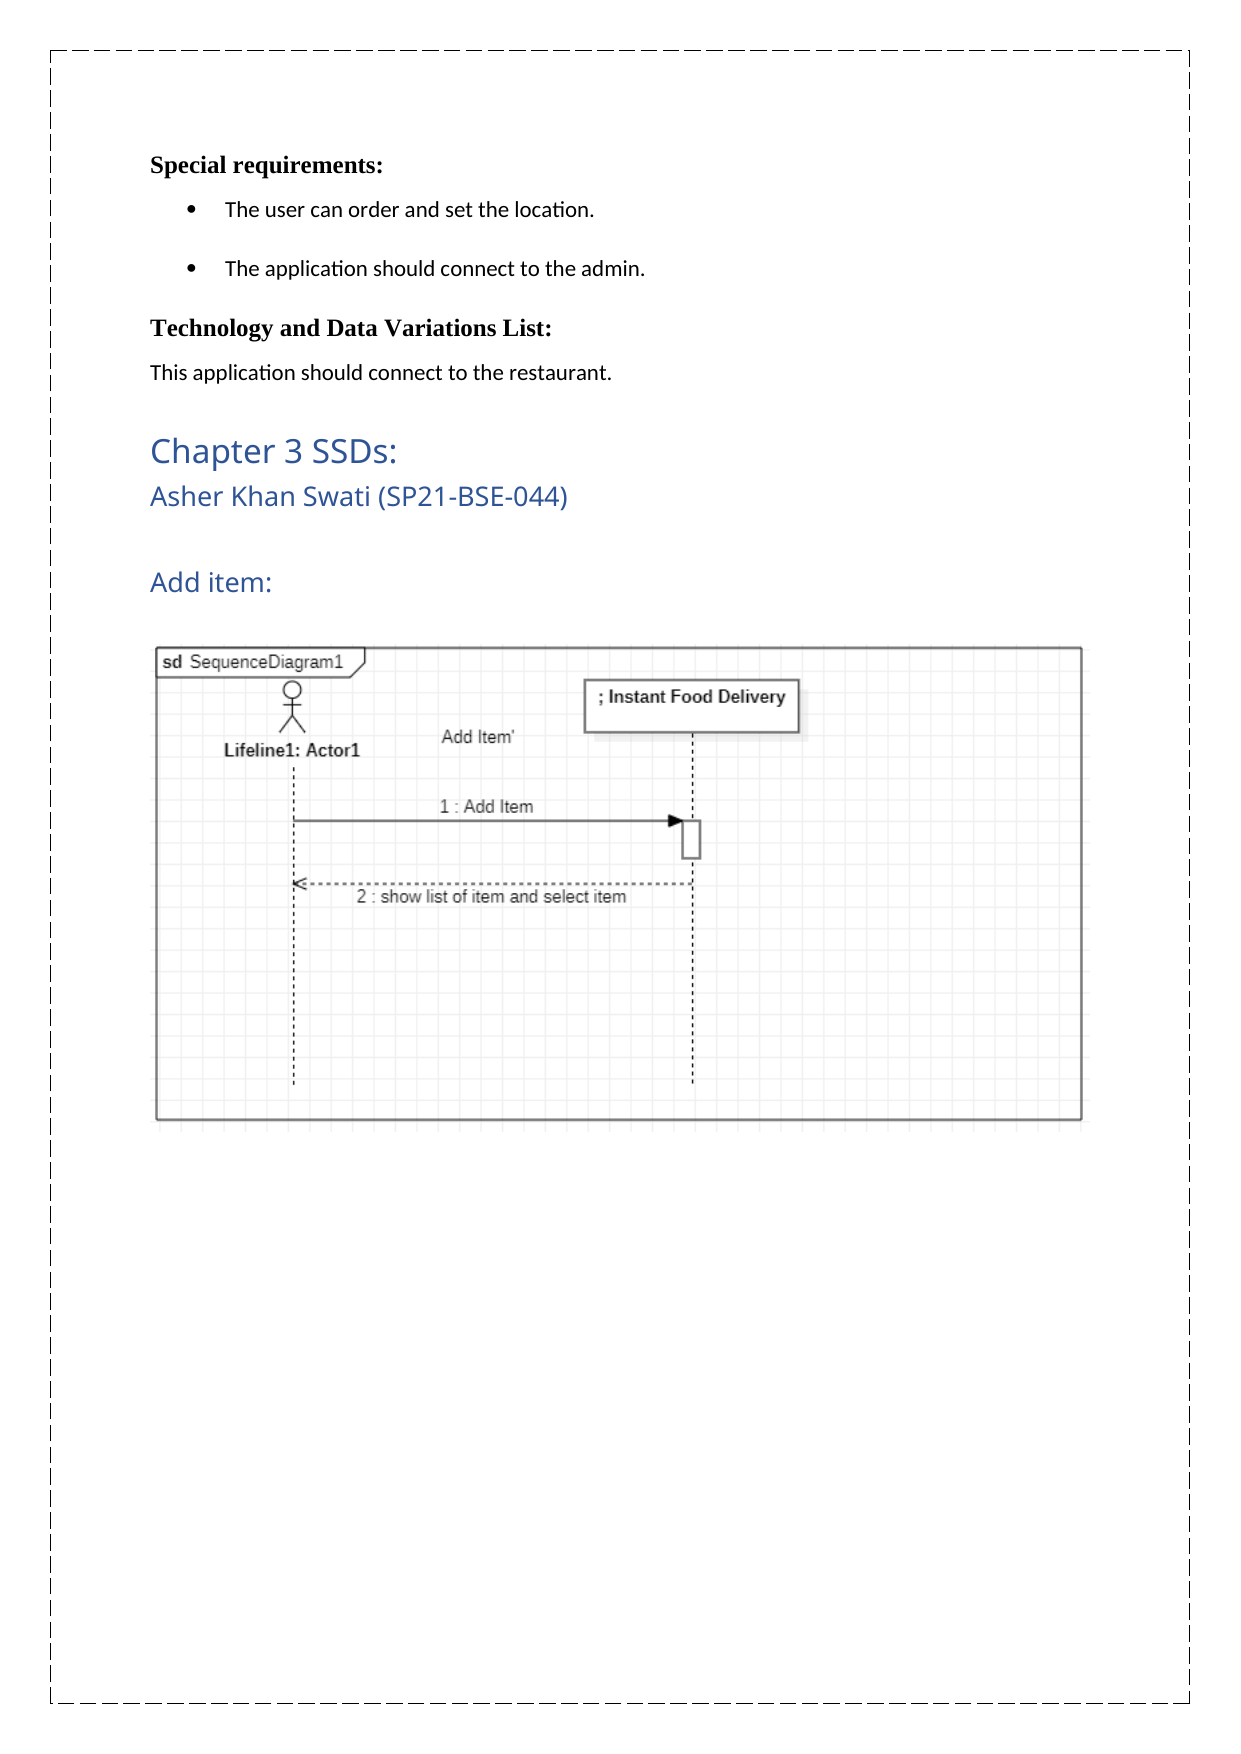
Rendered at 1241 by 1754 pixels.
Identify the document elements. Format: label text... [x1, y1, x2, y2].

list The user can order and set the location. [187, 195, 1090, 223]
subtitle Asher Khan Swati (SP21-BSE-044) [150, 477, 1090, 514]
subtitle Chapter 3 SSDs: [150, 428, 1090, 473]
list The application should connect to the admin. [187, 254, 1090, 282]
subtitle Add item: [150, 563, 1090, 600]
text This application should connect to the restaurant. [150, 358, 1090, 386]
text Special requirements: [150, 150, 1090, 179]
text Technology and Data Variations List: [150, 313, 1090, 341]
